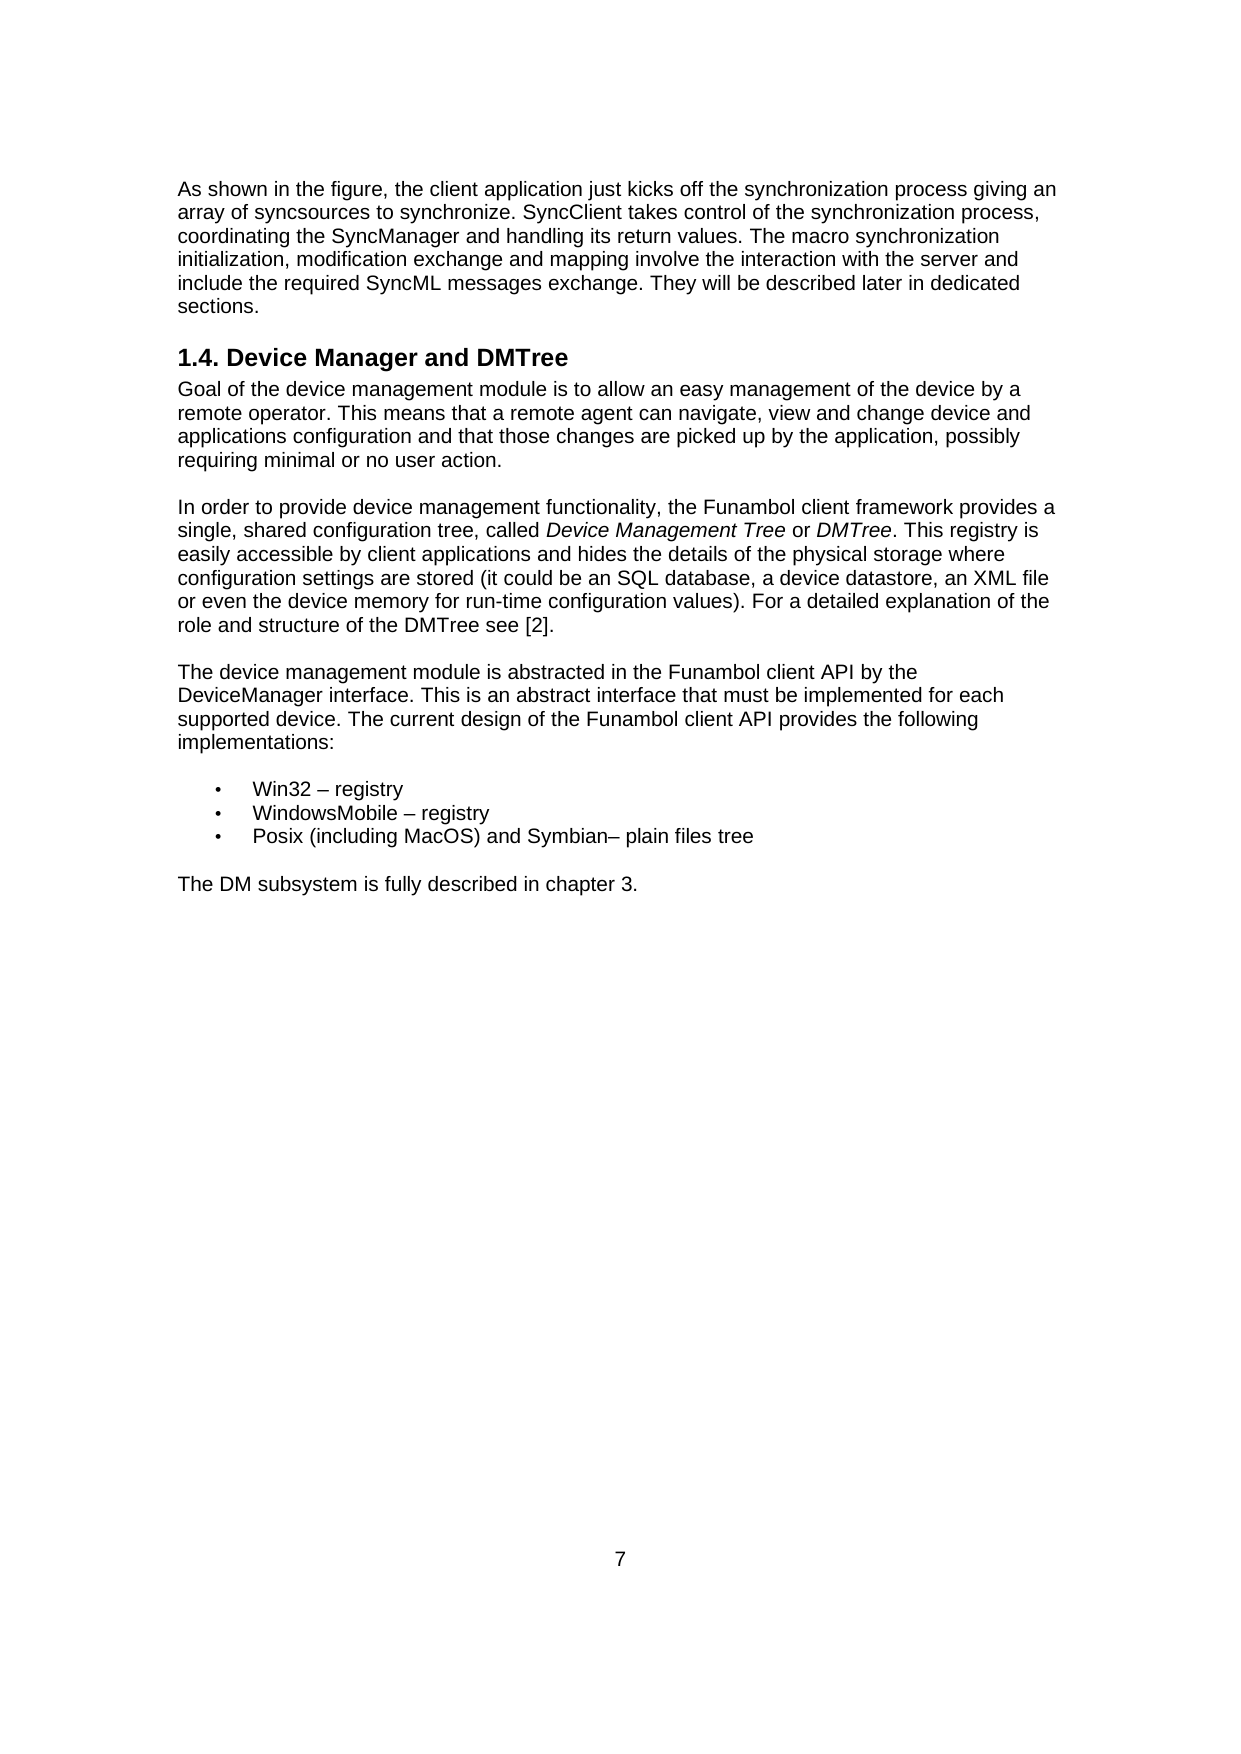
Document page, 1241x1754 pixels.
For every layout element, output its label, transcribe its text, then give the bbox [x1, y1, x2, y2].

list Win32 – registry [215, 778, 1063, 801]
text The DM subsystem is fully described in chapter 3. [177, 872, 1063, 896]
subtitle Device Manager and DMTree [177, 343, 1063, 371]
list WindowsMobile – registry [215, 801, 1063, 825]
text The device management module is abstracted in the Funambol client API by the DeviceManager interface. This is an abstract interface that must be implemented for each supported device. The current design of the Funambol client API provides the following implementations: [177, 660, 1063, 754]
text In order to provide device management functionality, the Funambol client framework provides a single, shared configuration tree, called Device Management Tree or DMTree. This registry is easily accessible by client applications and hides the details of the physical storage where configuration settings are stored (it could be an SQL database, a device datastore, an XML file or even the device memory for run-time configuration values). For a detailed explanation of the role and structure of the DMTree see [2]. [177, 495, 1063, 637]
text Goal of the device management module is to allow an easy management of the device by a remote operator. This means that a remote agent can navigate, view and change device and applications configuration and that those changes are picked up by the application, possibly requiring minimal or no user action. [177, 378, 1063, 472]
list Posix (including MacOS) and Symbian– plain files tree [215, 825, 1063, 848]
text As shown in the figure, the client application just kicks off the synchronization process giving an array of syncsources to synchronize. SyncClient takes control of the synchronization process, coordinating the SyncManager and handling its return values. The macro synchronization initialization, modification exchange and mapping involve the interaction with the server and include the required SyncML messages exchange. They will be described later in dedicated sections. [177, 177, 1063, 318]
